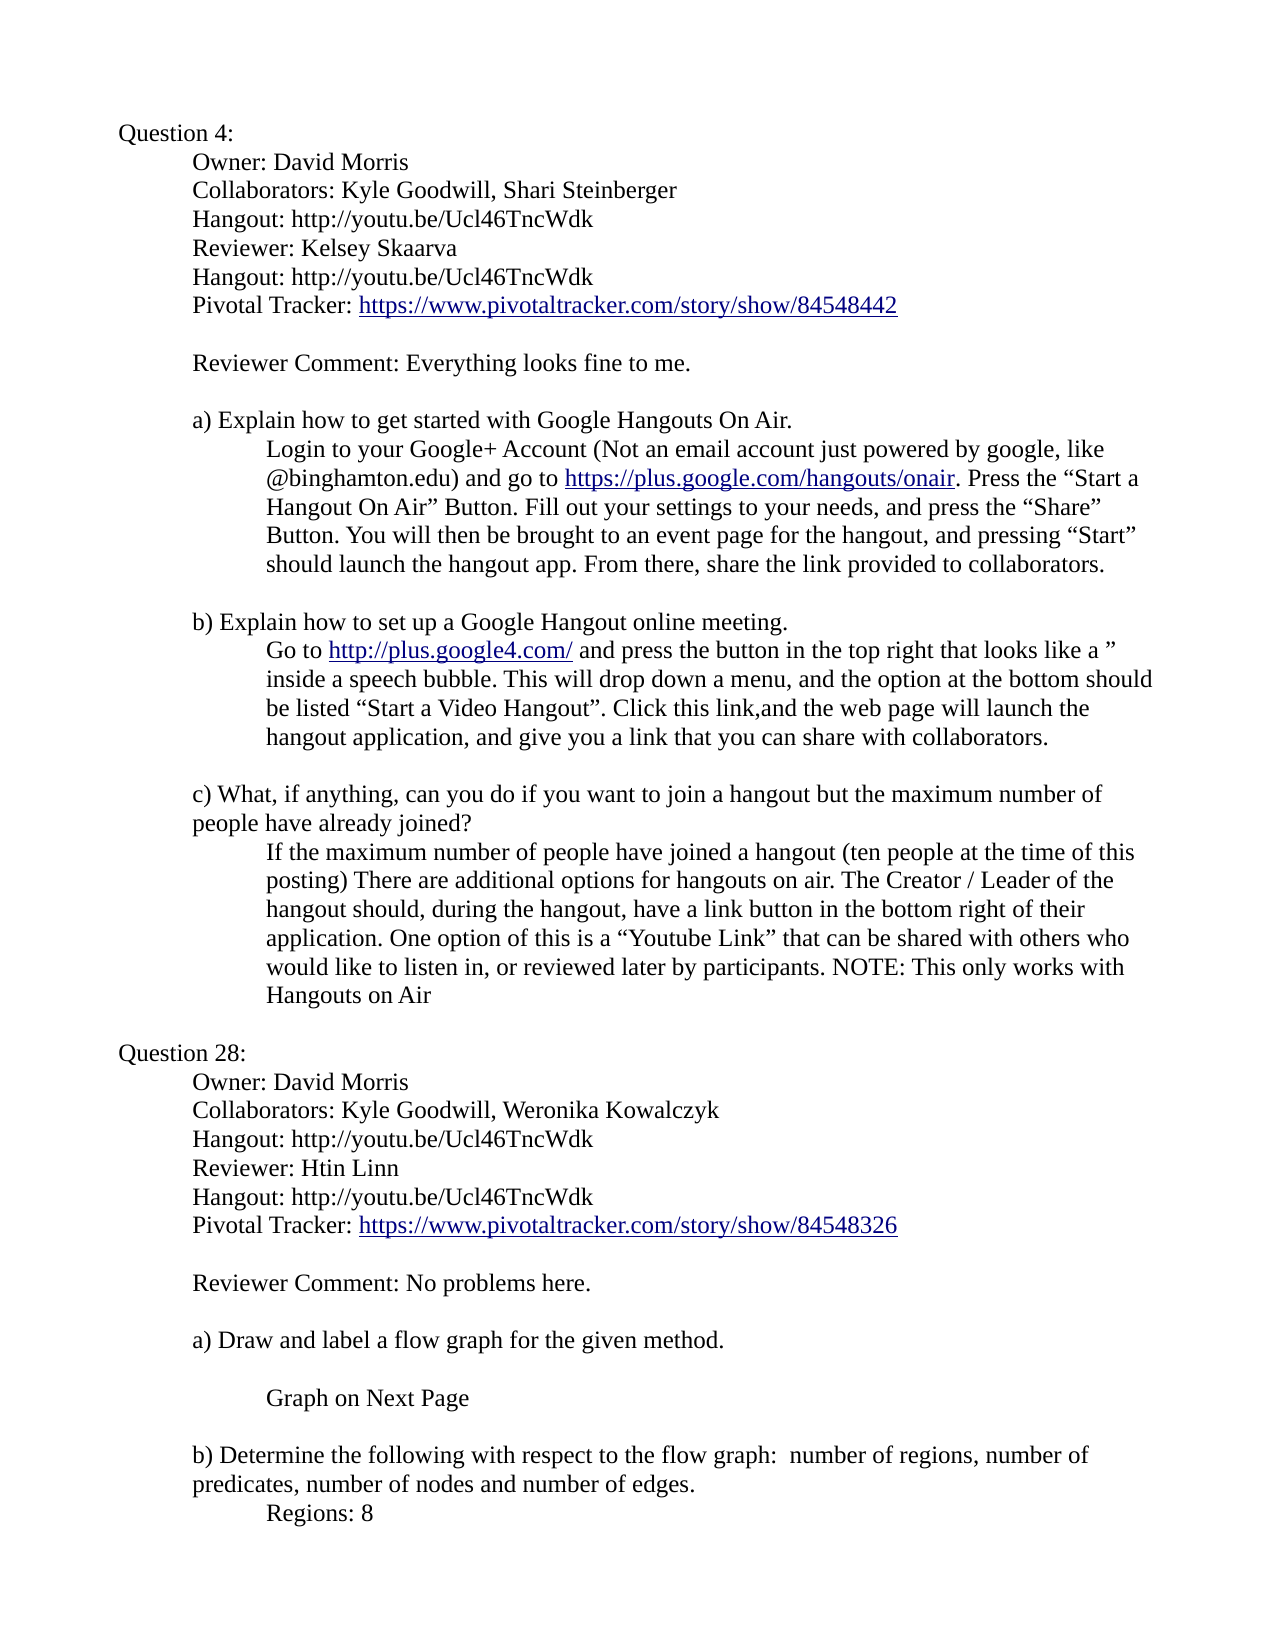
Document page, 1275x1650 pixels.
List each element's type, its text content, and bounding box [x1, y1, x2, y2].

text a) Draw and label a flow graph for the given method. [192, 1326, 1157, 1354]
text Hangout: http://youtu.be/Ucl46TncWdk [192, 1182, 1157, 1211]
text Pivotal Tracker: https://www.pivotaltracker.com/story/show/84548442 [192, 291, 1157, 319]
text Collaborators: Kyle Goodwill, Weronika Kowalczyk [192, 1096, 1157, 1124]
text Login to your Google+ Account (Not an email account just powered by google, like @binghamton.edu) and go to https://plus.google.com/hangouts/onair. Press the “Start a Hangout On Air” Button. Fill out your settings to your needs, and press the “Share” Button. You will then be brought to an event page for the hangout, and pressing “Start” should launch the hangout app. From there, share the link provided to collaborators. [266, 434, 1157, 578]
text Reviewer: Htin Linn [192, 1153, 1157, 1182]
text Question 28: [118, 1038, 1157, 1067]
text Collaborators: Kyle Goodwill, Shari Steinberger [192, 176, 1157, 204]
text Reviewer Comment: No problems here. [192, 1268, 1157, 1297]
text a) Explain how to get started with Google Hangouts On Air. [192, 406, 1157, 434]
text If the maximum number of people have joined a hangout (ten people at the time of this posting) There are additional options for hangouts on air. The Creator / Leader of the hangout should, during the hangout, have a link button in the bottom right of their application. One option of this is a “Youtube Link” that can be shared with others who would like to listen in, or reviewed later by participants. NOTE: This only works with Hangouts on Air [266, 837, 1157, 1009]
text Question 4: [118, 118, 1157, 147]
text Reviewer Comment: Everything looks fine to me. [192, 348, 1157, 377]
text Pivotal Tracker: https://www.pivotaltracker.com/story/show/84548326 [192, 1211, 1157, 1239]
text Regions: 8 [266, 1498, 1157, 1527]
text Reviewer: Kelsey Skaarva [192, 233, 1157, 262]
text b) Determine the following with respect to the flow graph: number of regions, number of predicates, number of nodes and number of edges. [192, 1441, 1157, 1498]
text c) What, if anything, can you do if you want to join a hangout but the maximum number of people have already joined? [192, 779, 1157, 837]
text Hangout: http://youtu.be/Ucl46TncWdk [192, 204, 1157, 233]
text Owner: David Morris [192, 1067, 1157, 1096]
text Hangout: http://youtu.be/Ucl46TncWdk [192, 262, 1157, 291]
text b) Explain how to set up a Google Hangout online meeting. [192, 607, 1157, 636]
text Hangout: http://youtu.be/Ucl46TncWdk [192, 1124, 1157, 1153]
text Graph on Next Page [266, 1383, 1157, 1412]
text Go to http://plus.google4.com/ and press the button in the top right that looks like a ” inside a speech bubble. This will drop down a menu, and the option at the bottom should be listed “Start a Video Hangout”. Click this link,and the web page will launch the hangout application, and give you a link that you can share with collaborators. [266, 636, 1157, 751]
text Owner: David Morris [192, 147, 1157, 176]
